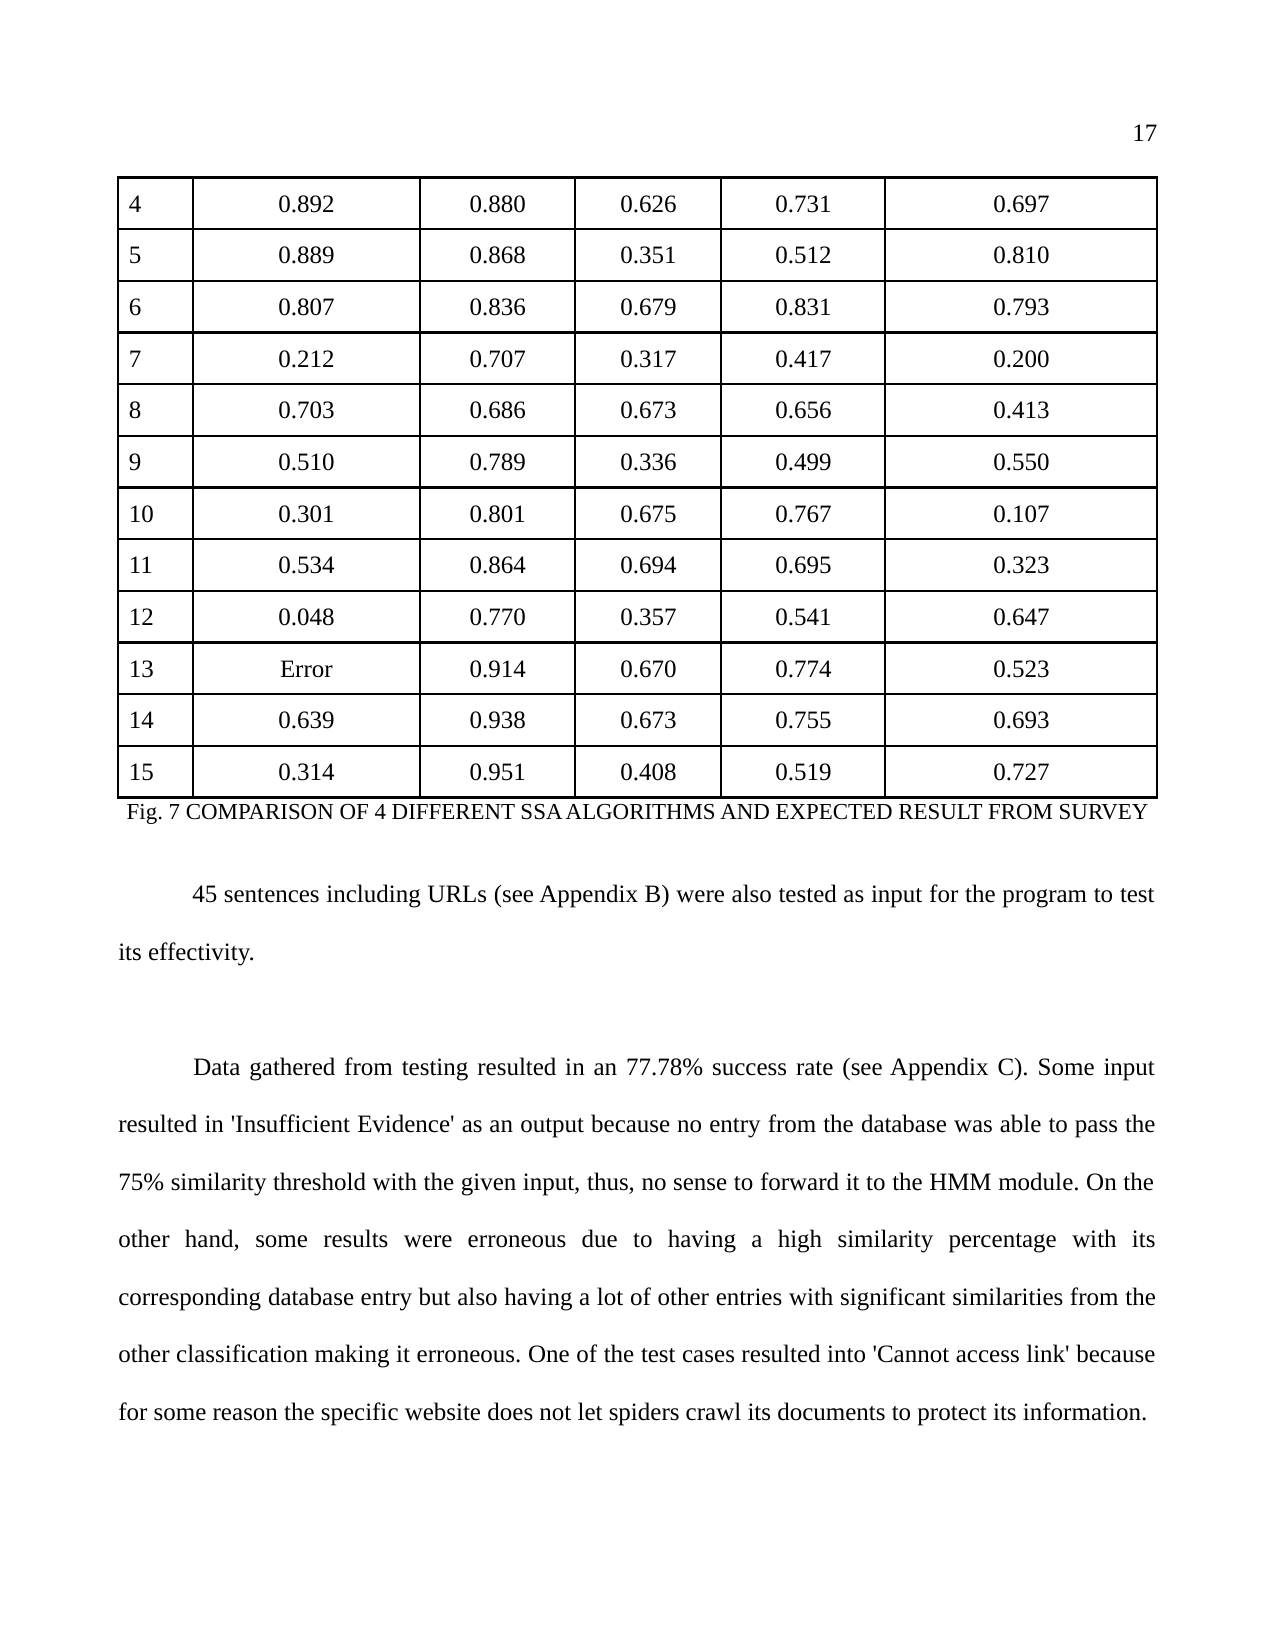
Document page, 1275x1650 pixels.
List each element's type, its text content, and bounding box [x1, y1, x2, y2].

table_cell 0.408 [576, 747, 720, 796]
table_cell Error [194, 644, 419, 693]
table_cell 0.675 [576, 489, 720, 538]
table_cell 0.679 [576, 282, 720, 331]
table_cell 0.807 [194, 282, 419, 331]
table_cell 0.351 [576, 230, 720, 280]
table_cell 0.656 [722, 385, 884, 435]
table_cell 0.951 [421, 747, 574, 796]
table_cell 7 [119, 334, 192, 383]
text Data gathered from testing resulted in an 77.78% success rate (see Appendix C). Some input resulted in 'Insufficient Evidence' as an output because no entry from the database was able to pass the 75% similarity threshold with the given input, thus, no sense to forward it to the HMM module. On the other hand, some results were erroneous due to having a high similarity percentage with its corresponding database entry but also having a lot of other entries with significant similarities from the other classification making it erroneous. One of the test cases resulted into 'Cannot access link' because for some reason the specific website does not let spiders crawl its documents to protect its information. [118, 1052, 1157, 1425]
table_cell 0.212 [194, 334, 419, 383]
table_cell 0.323 [886, 540, 1156, 590]
table_cell 0.336 [576, 437, 720, 486]
table_cell 0.914 [421, 644, 574, 693]
table_cell 0.880 [421, 179, 574, 228]
table_cell 0.673 [576, 385, 720, 435]
table_cell 5 [119, 230, 192, 280]
table_cell 0.831 [722, 282, 884, 331]
table_cell 0.770 [421, 592, 574, 641]
table_cell 0.889 [194, 230, 419, 280]
table_cell 0.499 [722, 437, 884, 486]
table_cell 0.512 [722, 230, 884, 280]
table_cell 0.673 [576, 695, 720, 745]
table_cell 9 [119, 437, 192, 486]
table_cell 11 [119, 540, 192, 590]
table_cell 0.695 [722, 540, 884, 590]
table_cell 0.301 [194, 489, 419, 538]
table_cell 0.523 [886, 644, 1156, 693]
table_cell 0.541 [722, 592, 884, 641]
table_cell 0.314 [194, 747, 419, 796]
table_cell 0.510 [194, 437, 419, 486]
table_cell 0.647 [886, 592, 1156, 641]
table_cell 0.534 [194, 540, 419, 590]
table_cell 8 [119, 385, 192, 435]
table_cell 0.892 [194, 179, 419, 228]
table_cell 0.727 [886, 747, 1156, 796]
table_cell 0.731 [722, 179, 884, 228]
table_cell 0.864 [421, 540, 574, 590]
table_cell 0.694 [576, 540, 720, 590]
text Fig. 7 COMPARISON OF 4 DIFFERENT SSA ALGORITHMS AND EXPECTED RESULT FROM SURVEY [118, 799, 1157, 825]
table_cell 14 [119, 695, 192, 745]
table_cell 0.417 [722, 334, 884, 383]
table_cell 13 [119, 644, 192, 693]
table_cell 0.767 [722, 489, 884, 538]
table_cell 0.693 [886, 695, 1156, 745]
table_cell 12 [119, 592, 192, 641]
table_cell 0.774 [722, 644, 884, 693]
table_cell 10 [119, 489, 192, 538]
table_cell 0.107 [886, 489, 1156, 538]
table_cell 0.048 [194, 592, 419, 641]
table_cell 0.639 [194, 695, 419, 745]
table_cell 0.793 [886, 282, 1156, 331]
table_cell 15 [119, 747, 192, 796]
table_cell 6 [119, 282, 192, 331]
table_cell 0.357 [576, 592, 720, 641]
table_cell 0.413 [886, 385, 1156, 435]
table_cell 0.703 [194, 385, 419, 435]
table_cell 0.626 [576, 179, 720, 228]
table_cell 0.686 [421, 385, 574, 435]
table_cell 0.810 [886, 230, 1156, 280]
table_cell 0.519 [722, 747, 884, 796]
table_cell 0.697 [886, 179, 1156, 228]
table_cell 0.868 [421, 230, 574, 280]
table_cell 0.755 [722, 695, 884, 745]
table_cell 0.707 [421, 334, 574, 383]
table_cell 0.550 [886, 437, 1156, 486]
table_cell 0.789 [421, 437, 574, 486]
table_cell 4 [119, 179, 192, 228]
table_cell 0.801 [421, 489, 574, 538]
table_cell 0.200 [886, 334, 1156, 383]
table_cell 0.317 [576, 334, 720, 383]
table_cell 0.938 [421, 695, 574, 745]
text 45 sentences including URLs (see Appendix B) were also tested as input for the program to test its effectivity. [118, 879, 1157, 965]
table_cell 0.836 [421, 282, 574, 331]
table_cell 0.670 [576, 644, 720, 693]
